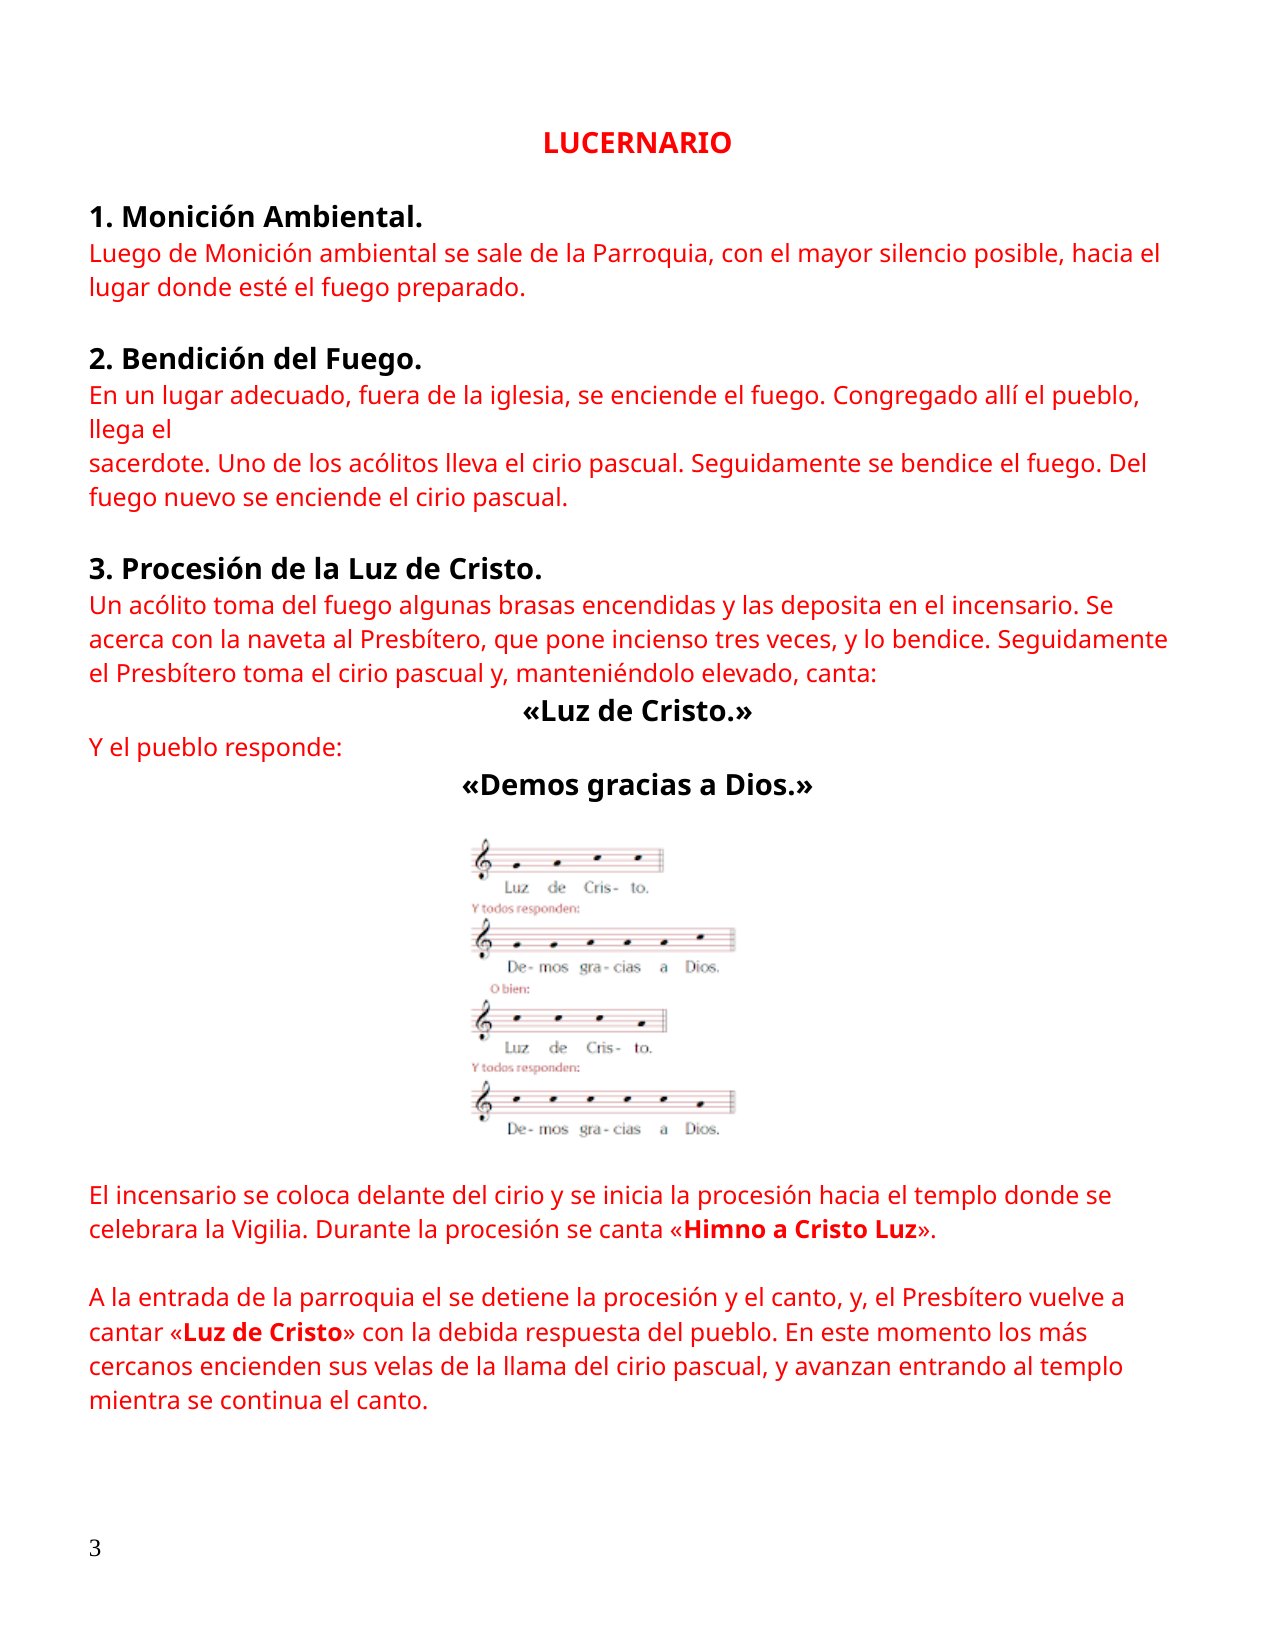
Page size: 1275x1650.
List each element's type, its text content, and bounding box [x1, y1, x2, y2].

text 3. Procesión de la Luz de Cristo. [88, 548, 1186, 588]
text En un lugar adecuado, fuera de la iglesia, se enciende el fuego. Congregado allí el pueblo, llega el [88, 378, 1186, 446]
text «Demos gracias a Dios.» [88, 764, 1186, 803]
text 2. Bendición del Fuego. [88, 338, 1186, 378]
text sacerdote. Uno de los acólitos lleva el cirio pascual. Seguidamente se bendice el fuego. Del fuego nuevo se enciende el cirio pascual. [88, 446, 1186, 514]
text «Luz de Cristo.» [88, 690, 1186, 730]
text 1. Monición Ambiental. [88, 196, 1186, 236]
text Un acólito toma del fuego algunas brasas encendidas y las deposita en el incensario. Se acerca con la naveta al Presbítero, que pone incienso tres veces, y lo bendice. Seguidamente el Presbítero toma el cirio pascual y, manteniéndolo elevado, canta: [88, 588, 1186, 690]
text A la entrada de la parroquia el se detiene la procesión y el canto, y, el Presbítero vuelve a cantar «Luz de Cristo» con la debida respuesta del pueblo. En este momento los más cercanos encienden sus velas de la llama del cirio pascual, y avanzan entrando al templo mientra se continua el canto. [88, 1280, 1186, 1416]
text Luego de Monición ambiental se sale de la Parroquia, con el mayor silencio posible, hacia el lugar donde esté el fuego preparado. [88, 236, 1186, 304]
picture [418, 837, 857, 1144]
text Y el pueblo responde: [88, 730, 1186, 764]
text El incensario se coloca delante del cirio y se inicia la procesión hacia el templo donde se celebrara la Vigilia. Durante la procesión se canta «Himno a Cristo Luz». [88, 1178, 1186, 1246]
text LUCERNARIO [88, 123, 1186, 162]
